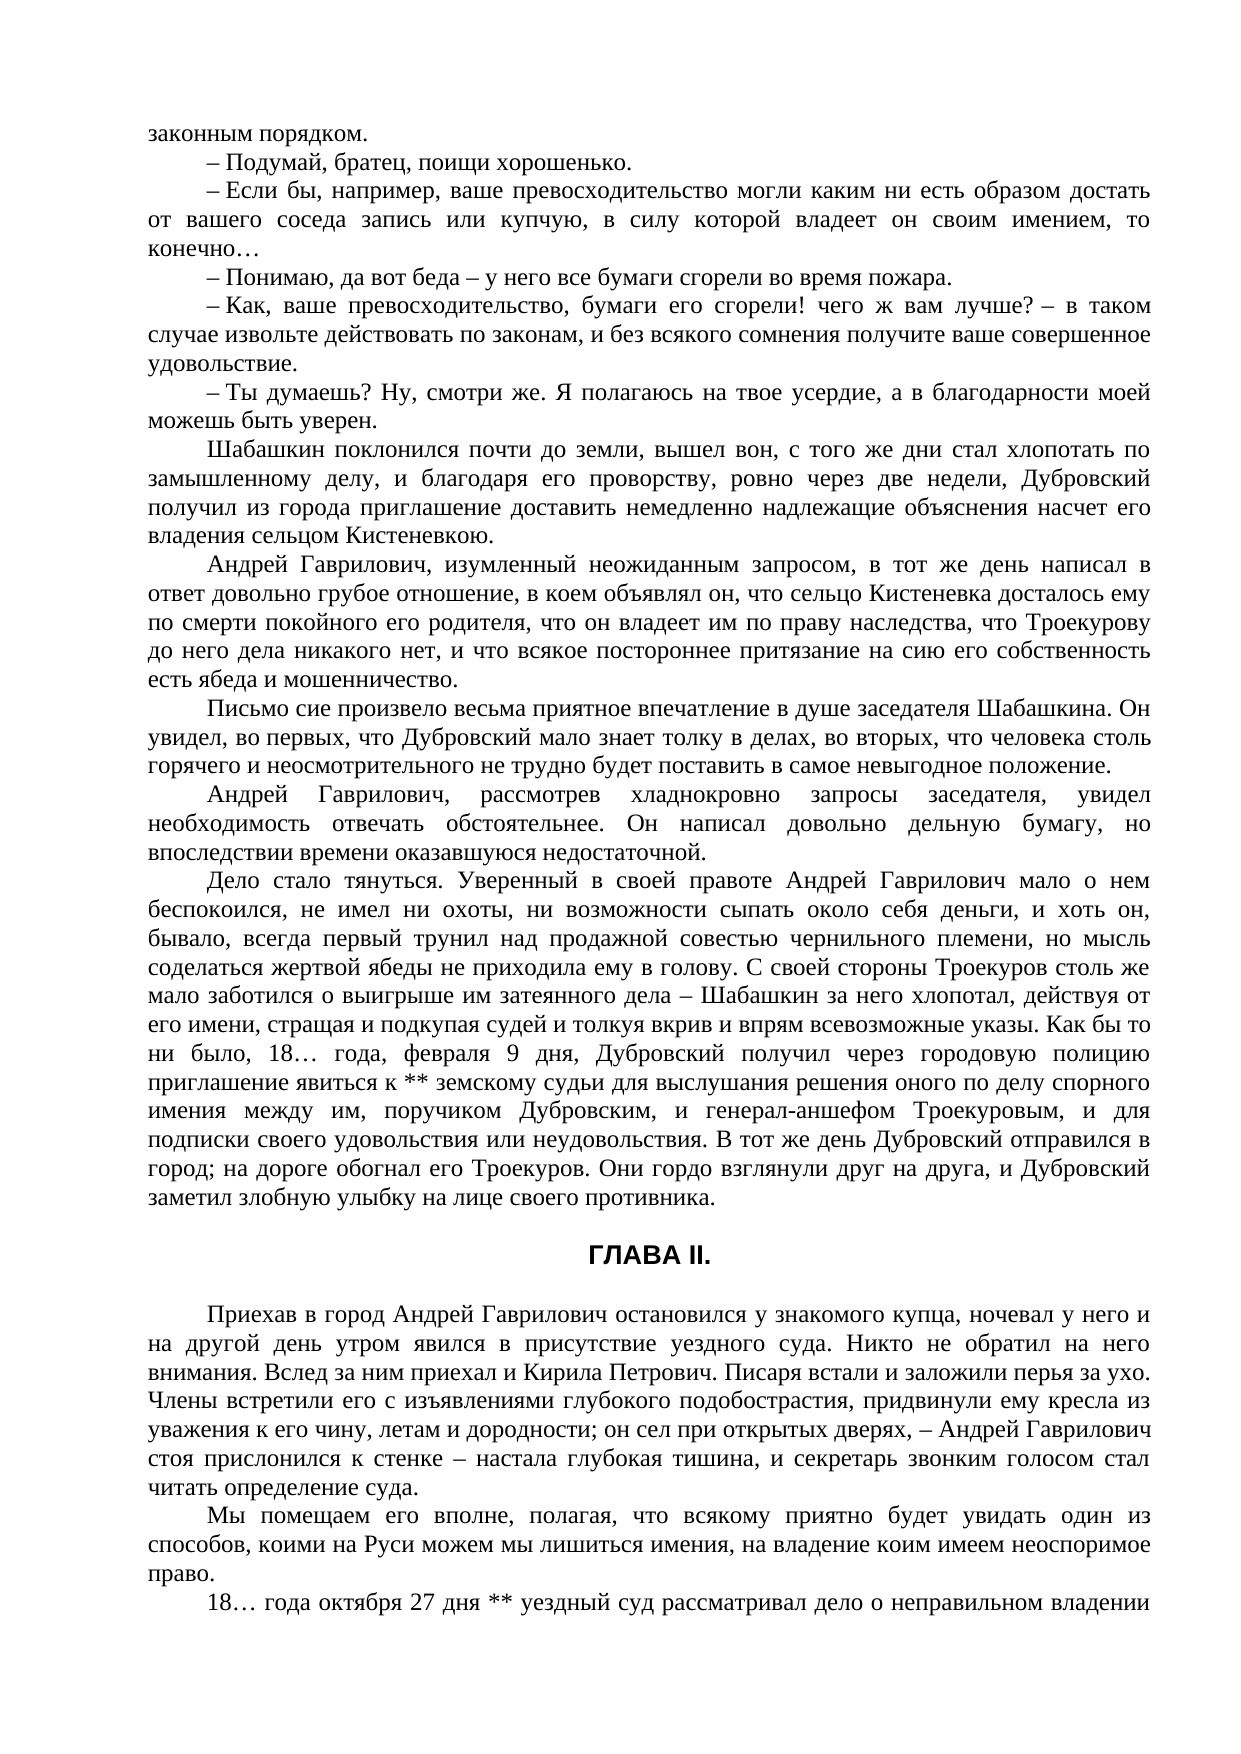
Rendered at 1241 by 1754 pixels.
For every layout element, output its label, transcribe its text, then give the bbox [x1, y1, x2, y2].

text Андрей Гаврилович, рассмотрев хладнокровно запросы заседателя, увидел необходимость отвечать обстоятельнее. Он написал довольно дельную бумагу, но впоследствии времени оказавшуюся недостаточной. [148, 779, 1152, 866]
subtitle ГЛАВА II. [148, 1239, 1152, 1271]
text законным порядком. [148, 118, 1152, 147]
text Приехав в город Андрей Гаврилович остановился у знакомого купца, ночевал у него и на другой день утром явился в присутствие уездного суда. Никто не обратил на него внимания. Вслед за ним приехал и Кирила Петрович. Писаря встали и заложили перья за ухо. Члены встретили его с изъявлениями глубокого подобострастия, придвинули ему кресла из уважения к его чину, летам и дородности; он сел при открытых дверях, – Андрей Гаврилович стоя прислонился к стенке – настала глубокая тишина, и секретарь звонким голосом стал читать определение суда. [148, 1299, 1152, 1501]
text – Если бы, например, ваше превосходительство могли каким ни есть образом достать от вашего соседа запись или купчую, в силу которой владеет он своим имением, то конечно… [148, 176, 1152, 262]
text 18… года октября 27 дня ** уездный суд рассматривал дело о неправильном владении [148, 1587, 1152, 1616]
text – Понимаю, да вот беда – у него все бумаги сгорели во время пожара. [148, 262, 1152, 291]
text Дело стало тянуться. Уверенный в своей правоте Андрей Гаврилович мало о нем беспокоился, не имел ни охоты, ни возможности сыпать около себя деньги, и хоть он, бывало, всегда первый трунил над продажной совестью чернильного племени, но мысль соделаться жертвой ябеды не приходила ему в голову. С своей стороны Троекуров столь же мало заботился о выигрыше им затеянного дела – Шабашкин за него хлопотал, действуя от его имени, стращая и подкупая судей и толкуя вкрив и впрям всевозможные указы. Как бы то ни было, 18… года, февраля 9 дня, Дубровский получил через городовую полицию приглашение явиться к ** земскому судьи для выслушания решения оного по делу спорного имения между им, поручиком Дубровским, и генерал-аншефом Троекуровым, и для подписки своего удовольствия или неудовольствия. В тот же день Дубровский отправился в город; на дороге обогнал его Троекуров. Они гордо взглянули друг на друга, и Дубровский заметил злобную улыбку на лице своего противника. [148, 866, 1152, 1211]
text – Подумай, братец, поищи хорошенько. [148, 147, 1152, 176]
text Шабашкин поклонился почти до земли, вышел вон, с того же дни стал хлопотать по замышленному делу, и благодаря его проворству, ровно через две недели, Дубровский получил из города приглашение доставить немедленно надлежащие объяснения насчет его владения сельцом Кистеневкою. [148, 434, 1152, 549]
text – Ты думаешь? Ну, смотри же. Я полагаюсь на твое усердие, а в благодарности моей можешь быть уверен. [148, 377, 1152, 434]
text Андрей Гаврилович, изумленный неожиданным запросом, в тот же день написал в ответ довольно грубое отношение, в коем объявлял он, что сельцо Кистеневка досталось ему по смерти покойного его родителя, что он владеет им по праву наследства, что Троекурову до него дела никакого нет, и что всякое постороннее притязание на сию его собственность есть ябеда и мошенничество. [148, 549, 1152, 693]
text Письмо сие произвело весьма приятное впечатление в душе заседателя Шабашкина. Он увидел, во первых, что Дубровский мало знает толку в делах, во вторых, что человека столь горячего и неосмотрительного не трудно будет поставить в самое невыгодное положение. [148, 693, 1152, 779]
text Мы помещаем его вполне, полагая, что всякому приятно будет увидать один из способов, коими на Руси можем мы лишиться имения, на владение коим имеем неоспоримое право. [148, 1501, 1152, 1587]
text – Как, ваше превосходительство, бумаги его сгорели! чего ж вам лучше? – в таком случае извольте действовать по законам, и без всякого сомнения получите ваше совершенное удовольствие. [148, 291, 1152, 377]
